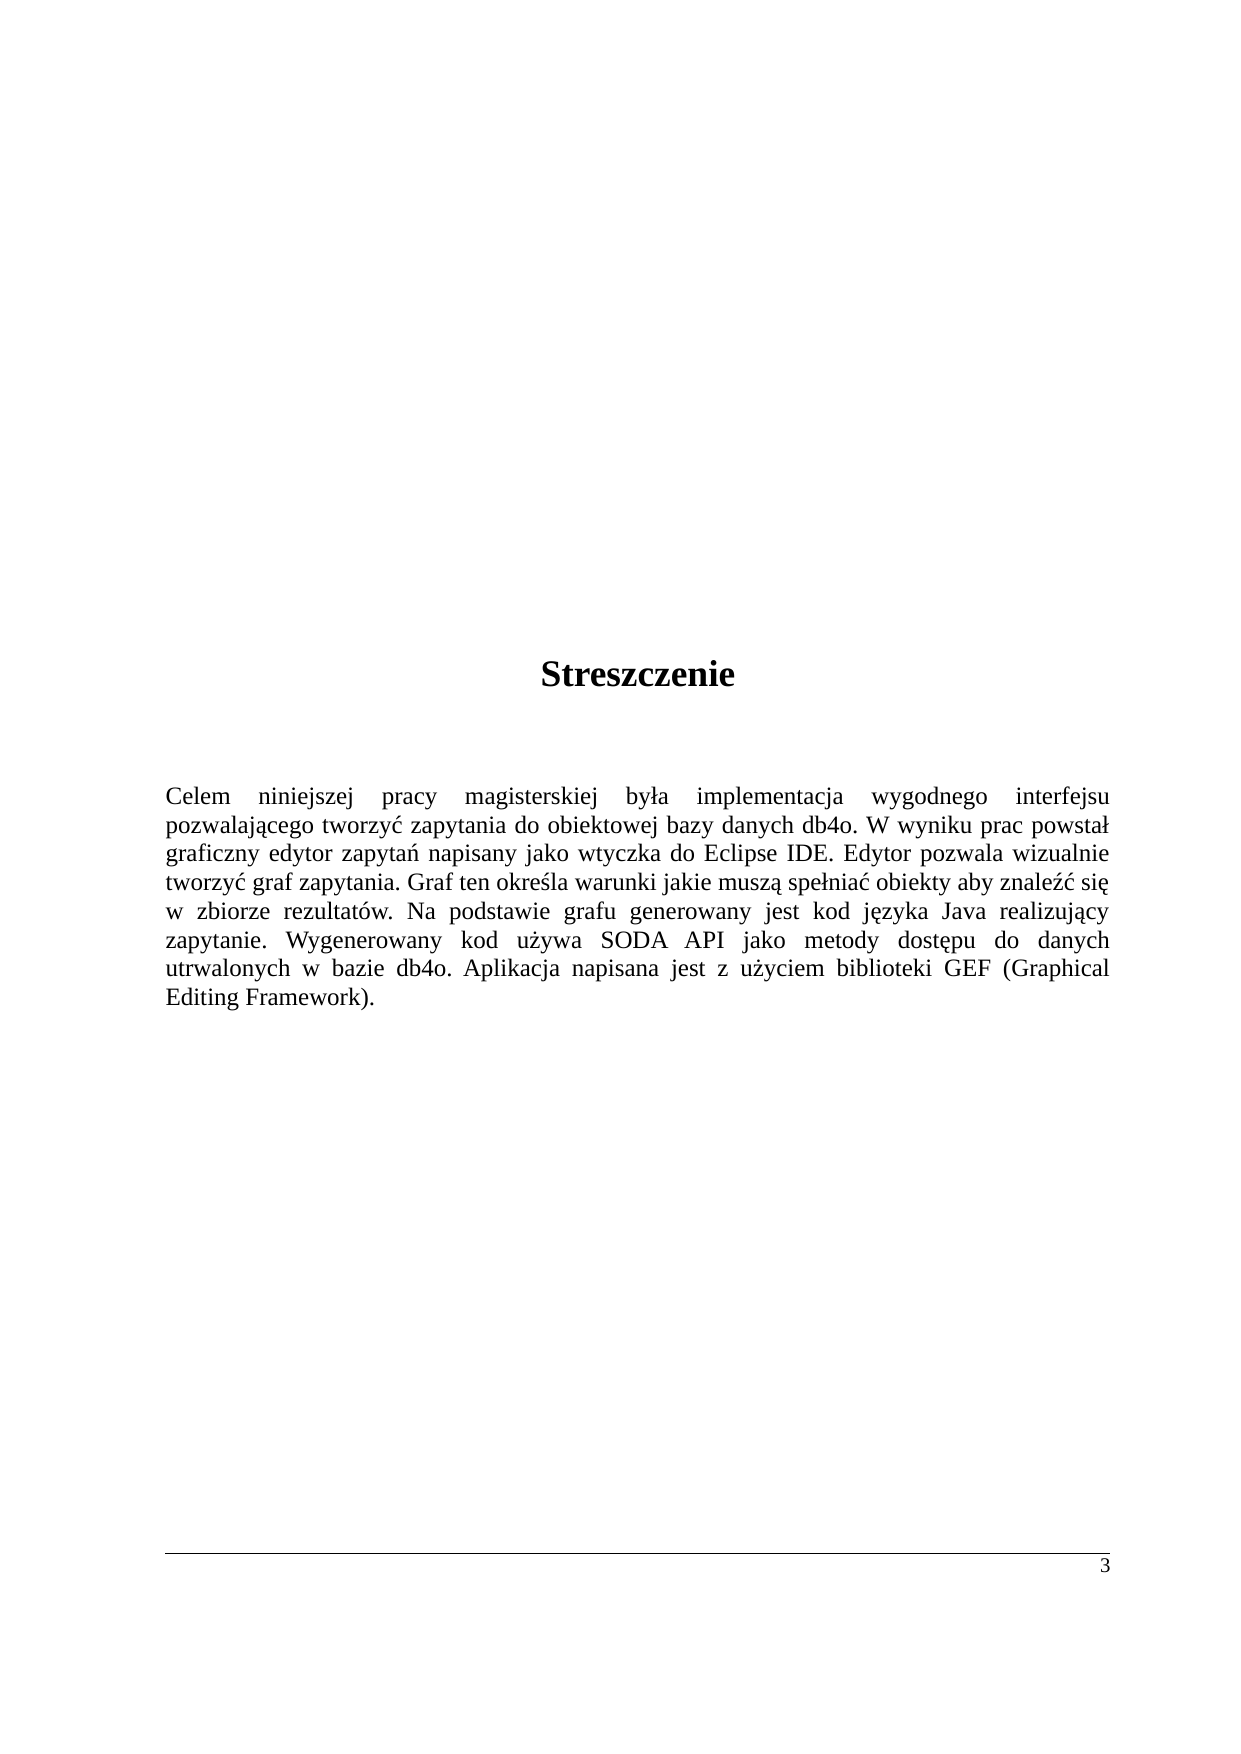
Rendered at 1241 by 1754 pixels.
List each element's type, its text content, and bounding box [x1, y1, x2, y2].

text Streszczenie [165, 652, 1110, 695]
text Celem niniejszej pracy magisterskiej była implementacja wygodnego interfejsu pozwalającego tworzyć zapytania do obiektowej bazy danych db4o. W wyniku prac powstał graficzny edytor zapytań napisany jako wtyczka do Eclipse IDE. Edytor pozwala wizualnie tworzyć graf zapytania. Graf ten określa warunki jakie muszą spełniać obiekty aby znaleźć się w zbiorze rezultatów. Na podstawie grafu generowany jest kod języka Java realizujący zapytanie. Wygenerowany kod używa SODA API jako metody dostępu do danych utrwalonych w bazie db4o. Aplikacja napisana jest z użyciem biblioteki GEF (Graphical Editing Framework). [165, 781, 1110, 1011]
